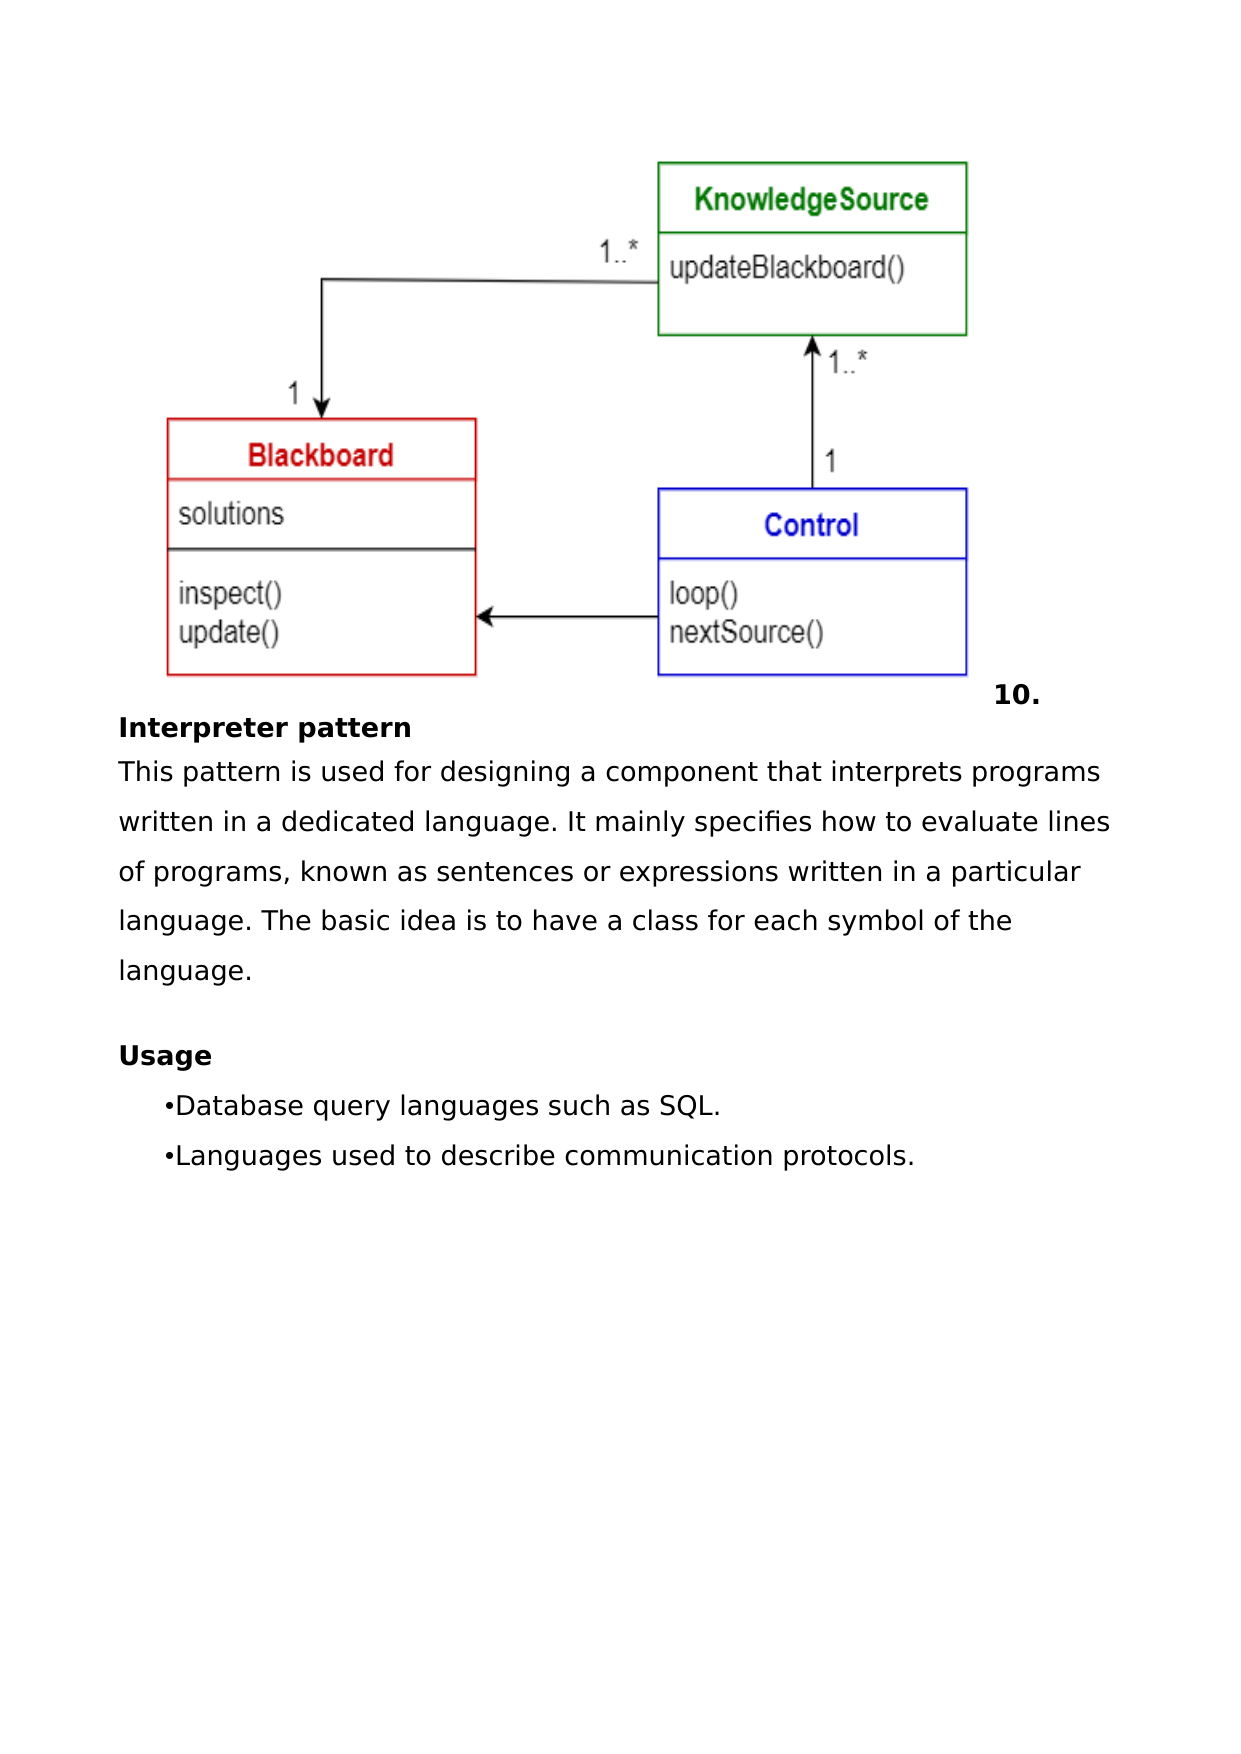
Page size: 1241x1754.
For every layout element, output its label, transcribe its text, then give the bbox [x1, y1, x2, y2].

subtitle 10. Interpreter pattern [118, 680, 1122, 744]
picture [143, 133, 993, 713]
subtitle Usage [118, 1041, 1122, 1072]
list Languages used to describe communication protocols. [165, 1140, 1122, 1172]
text This pattern is used for designing a component that interprets programs written in a dedicated language. It mainly specifies how to evaluate lines of programs, known as sentences or expressions written in a particular language. The basic idea is to have a class for each symbol of the language. [118, 756, 1122, 987]
list Database query languages such as SQL. [165, 1090, 1122, 1122]
